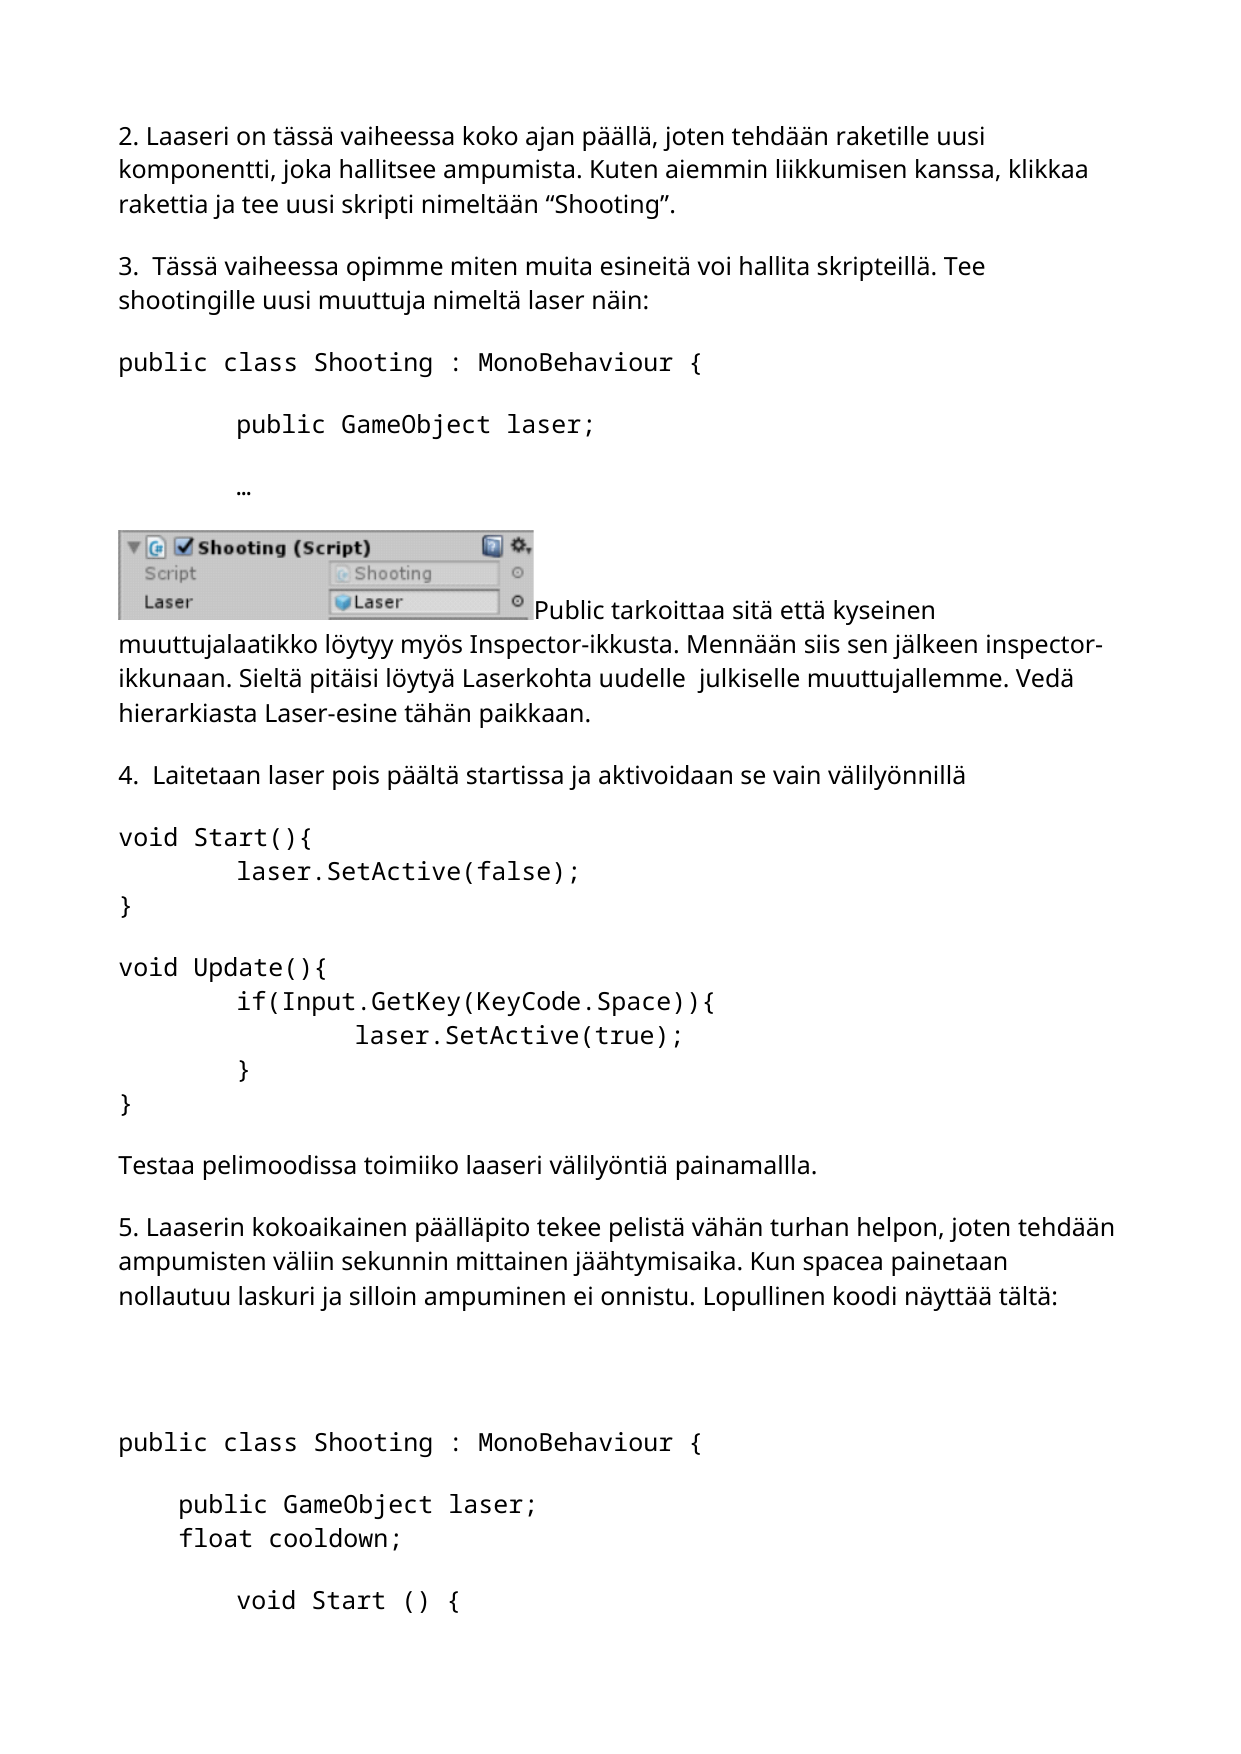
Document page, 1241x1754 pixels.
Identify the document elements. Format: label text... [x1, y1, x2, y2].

text void Update(){ [118, 949, 1122, 984]
text } [118, 1052, 1122, 1086]
text 3. Tässä vaiheessa opimme miten muita esineitä voi hallita skripteillä. Tee shootingille uusi muuttuja nimeltä laser näin: [118, 248, 1122, 316]
text void Start () { [118, 1582, 1122, 1617]
text 5. Laaserin kokoaikainen päälläpito tekee pelistä vähän turhan helpon, joten tehdään ampumisten väliin sekunnin mittainen jäähtymisaika. Kun spacea painetaan nollautuu laskuri ja silloin ampuminen ei onnistu. Lopullinen koodi näyttää tältä: [118, 1210, 1122, 1312]
text laser.SetActive(false); [118, 853, 1122, 887]
text 2. Laaseri on tässä vaiheessa koko ajan päällä, joten tehdään raketille uusi komponentti, joka hallitsee ampumista. Kuten aiemmin liikkumisen kanssa, klikkaa rakettia ja tee uusi skripti nimeltään “Shooting”. [118, 118, 1122, 220]
text … [118, 469, 1122, 503]
text } [118, 1086, 1122, 1120]
text laser.SetActive(true); [118, 1018, 1122, 1052]
text if(Input.GetKey(KeyCode.Space)){ [118, 984, 1122, 1018]
text } [118, 887, 1122, 922]
text public class Shooting : MonoBehaviour { [118, 344, 1122, 378]
text float cooldown; [118, 1520, 1122, 1554]
text Testaa pelimoodissa toimiiko laaseri välilyöntiä painamallla. [118, 1148, 1122, 1182]
text void Start(){ [118, 819, 1122, 853]
text Public tarkoittaa sitä että kyseinen muuttujalaatikko löytyy myös Inspector-ikkusta. Mennään siis sen jälkeen inspector-ikkunaan. Sieltä pitäisi löytyä Laserkohta uudelle julkiselle muuttujallemme. Vedä hierarkiasta Laser-esine tähän paikkaan. [118, 531, 1122, 729]
text public GameObject laser; [118, 407, 1122, 441]
text public GameObject laser; [118, 1486, 1122, 1520]
text 4. Laitetaan laser pois päältä startissa ja aktivoidaan se vain välilyönnillä [118, 757, 1122, 791]
text public class Shooting : MonoBehaviour { [118, 1424, 1122, 1458]
